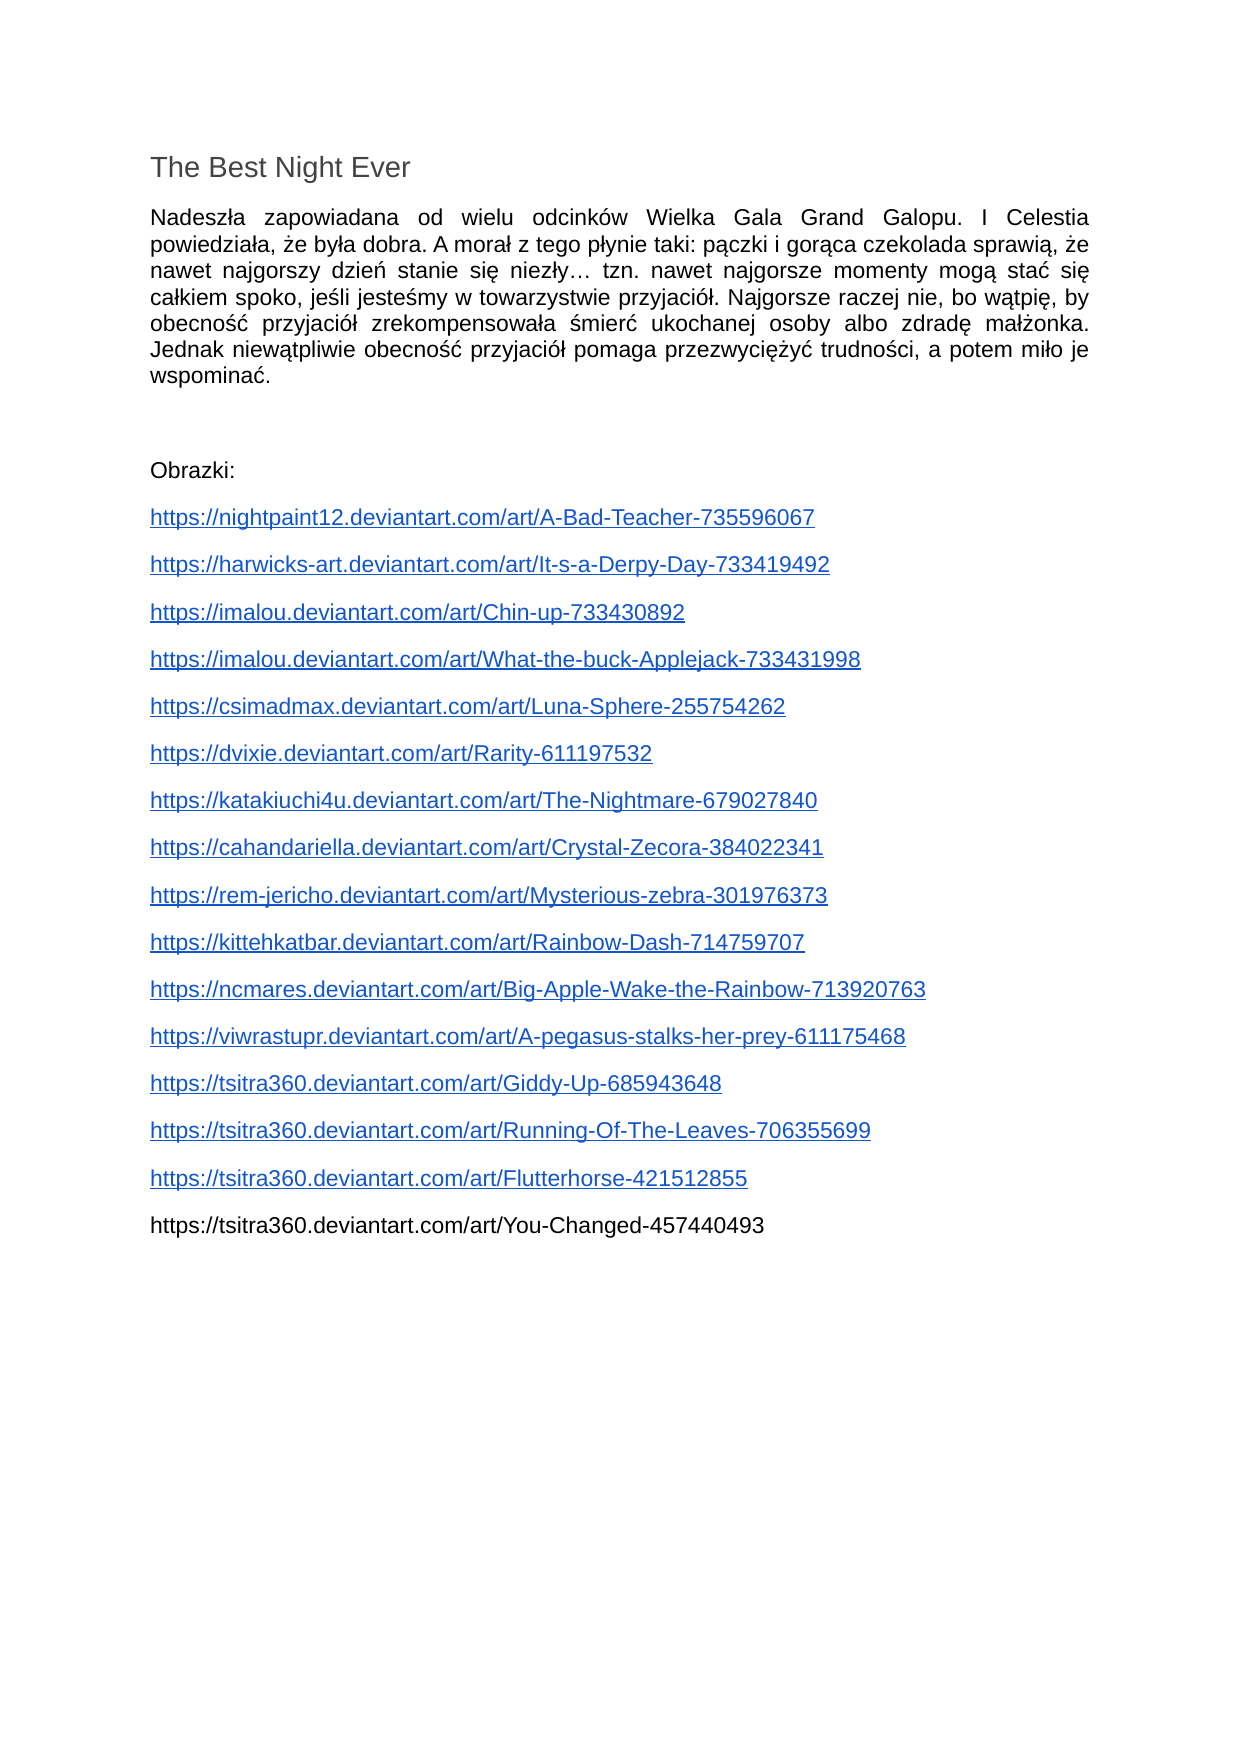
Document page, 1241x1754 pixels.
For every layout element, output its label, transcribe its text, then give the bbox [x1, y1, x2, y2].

text https://tsitra360.deviantart.com/art/Running-Of-The-Leaves-706355699 [150, 1117, 1090, 1144]
text https://imalou.deviantart.com/art/Chin-up-733430892 [150, 598, 1090, 625]
text https://tsitra360.deviantart.com/art/Giddy-Up-685943648 [150, 1070, 1090, 1097]
text https://kittehkatbar.deviantart.com/art/Rainbow-Dash-714759707 [150, 929, 1090, 955]
text https://rem-jericho.deviantart.com/art/Mysterious-zebra-301976373 [150, 882, 1090, 908]
text https://viwrastupr.deviantart.com/art/A-pegasus-stalks-her-prey-611175468 [150, 1023, 1090, 1049]
text https://csimadmax.deviantart.com/art/Luna-Sphere-255754262 [150, 693, 1090, 719]
text https://katakiuchi4u.deviantart.com/art/The-Nightmare-679027840 [150, 787, 1090, 813]
text https://dvixie.deviantart.com/art/Rarity-611197532 [150, 740, 1090, 766]
text https://ncmares.deviantart.com/art/Big-Apple-Wake-the-Rainbow-713920763 [150, 976, 1090, 1002]
text https://imalou.deviantart.com/art/What-the-buck-Applejack-733431998 [150, 646, 1090, 672]
text https://tsitra360.deviantart.com/art/You-Changed-457440493 [150, 1212, 1090, 1238]
text https://cahandariella.deviantart.com/art/Crystal-Zecora-384022341 [150, 834, 1090, 861]
text Nadeszła zapowiadana od wielu odcinków Wielka Gala Grand Galopu. I Celestia powiedziała, że była dobra. A morał z tego płynie taki: pączki i gorąca czekolada sprawią, że nawet najgorszy dzień stanie się niezły… tzn. nawet najgorsze momenty mogą stać się całkiem spoko, jeśli jesteśmy w towarzystwie przyjaciół. Najgorsze raczej nie, bo wątpię, by obecność przyjaciół zrekompensowała śmierć ukochanej osoby albo zdradę małżonka. Jednak niewątpliwie obecność przyjaciół pomaga przezwyciężyć trudności, a potem miło je wspominać. [150, 204, 1090, 389]
text https://nightpaint12.deviantart.com/art/A-Bad-Teacher-735596067 [150, 504, 1090, 530]
text https://tsitra360.deviantart.com/art/Flutterhorse-421512855 [150, 1165, 1090, 1191]
text https://harwicks-art.deviantart.com/art/It-s-a-Derpy-Day-733419492 [150, 551, 1090, 578]
text Obrazki: [150, 457, 1090, 483]
subtitle The Best Night Ever [150, 150, 1090, 183]
